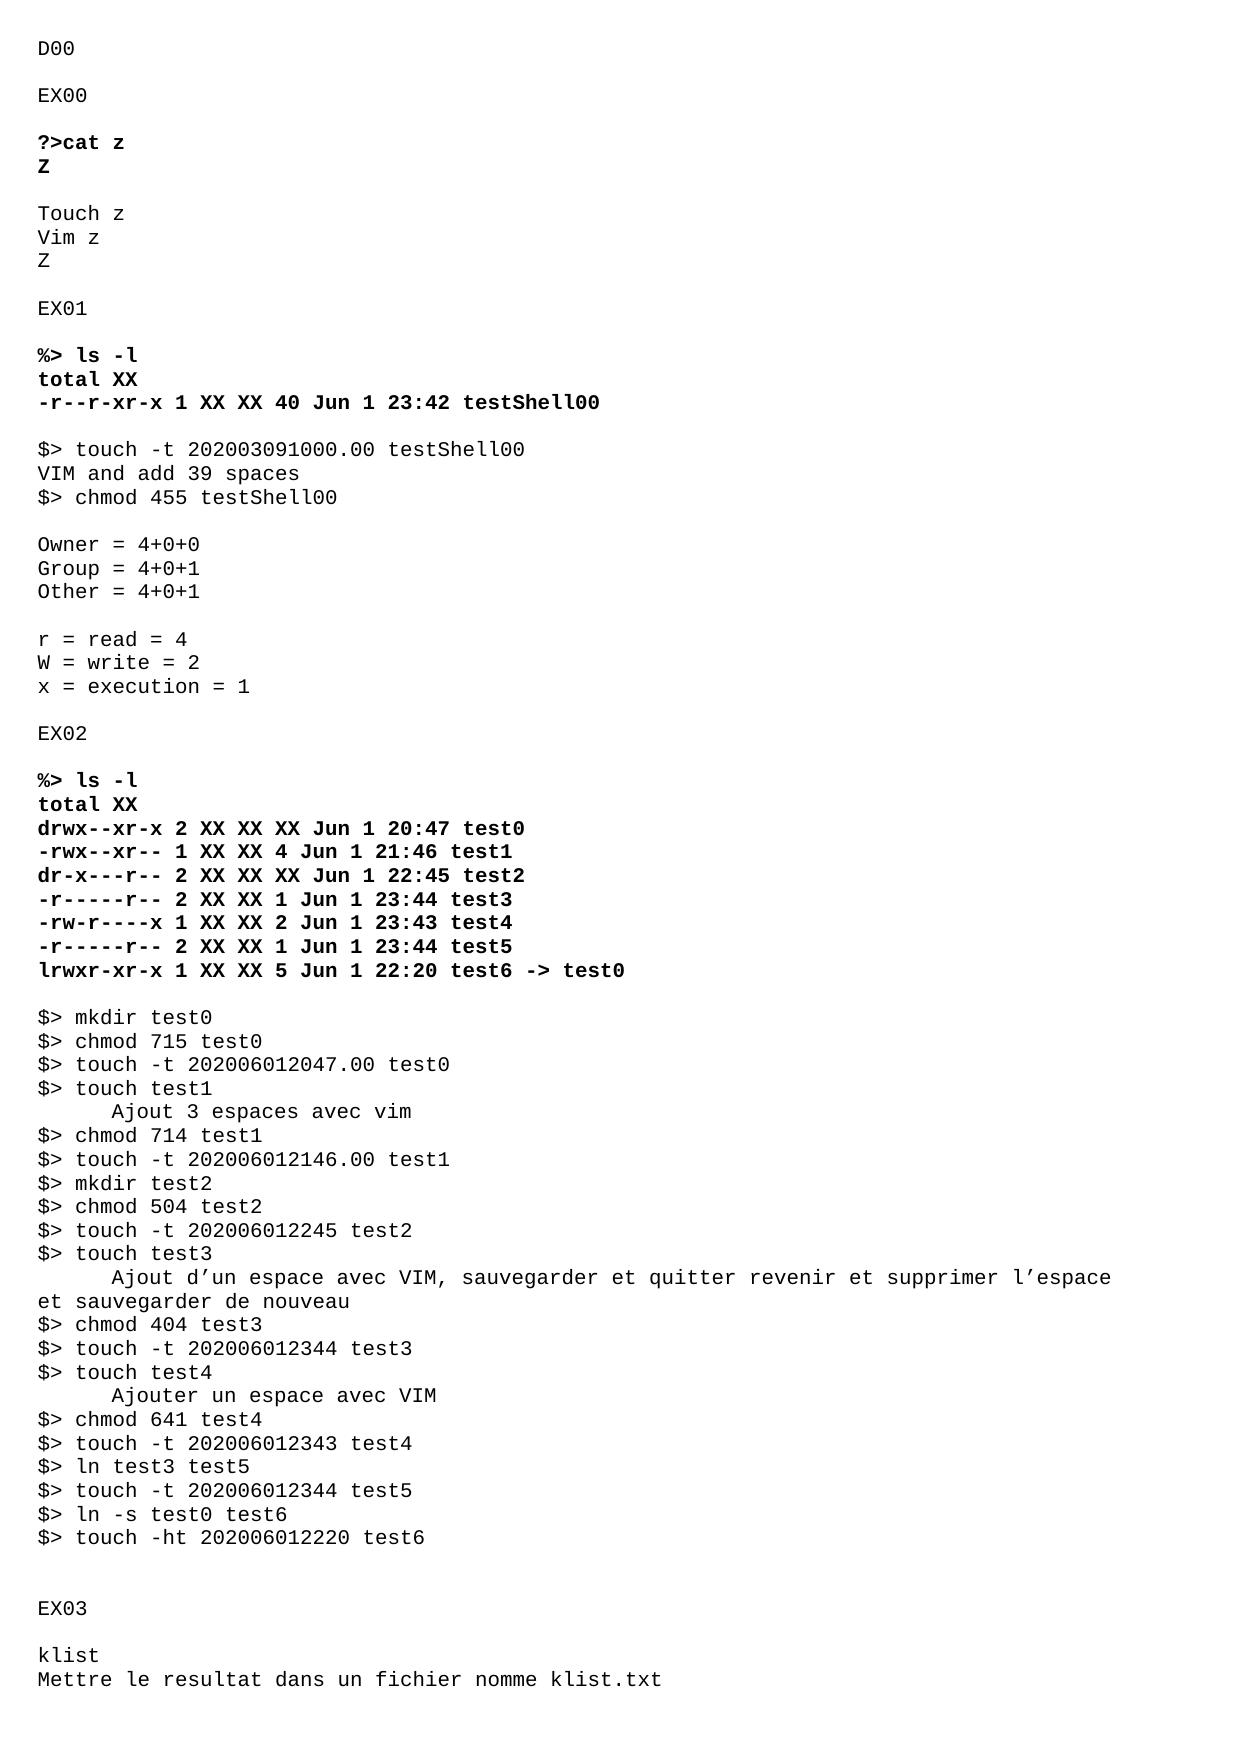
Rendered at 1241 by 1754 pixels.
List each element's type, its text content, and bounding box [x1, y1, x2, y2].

text Owner = 4+0+0 [37, 534, 1122, 558]
text drwx--xr-x 2 XX XX XX Jun 1 20:47 test0 [37, 818, 1122, 841]
text $> touch test3 [37, 1243, 1122, 1267]
text -r-----r-- 2 XX XX 1 Jun 1 23:44 test3 [37, 889, 1122, 912]
text Ajout d’un espace avec VIM, sauvegarder et quitter revenir et supprimer l’espace et sauvegarder de nouveau [37, 1267, 1122, 1314]
text $> touch -ht 202006012220 test6 [37, 1527, 1122, 1551]
text $> touch -t 202006012344 test3 [37, 1338, 1122, 1362]
text $> mkdir test0 [37, 1007, 1122, 1031]
text $> mkdir test2 [37, 1172, 1122, 1196]
text %> ls -l [37, 345, 1122, 368]
text $> chmod 714 test1 [37, 1125, 1122, 1149]
text -rw-r----x 1 XX XX 2 Jun 1 23:43 test4 [37, 912, 1122, 936]
text ?>cat z [37, 132, 1122, 156]
text total XX [37, 368, 1122, 392]
text $> touch test4 [37, 1362, 1122, 1385]
text %> ls -l [37, 771, 1122, 794]
text EX03 [37, 1598, 1122, 1622]
text W = write = 2 [37, 652, 1122, 676]
text Mettre le resultat dans un fichier nomme klist.txt [37, 1669, 1122, 1693]
text D00 [37, 37, 1122, 61]
text $> touch -t 202006012343 test4 [37, 1433, 1122, 1456]
text r = read = 4 [37, 629, 1122, 652]
text Ajouter un espace avec VIM [37, 1385, 1122, 1409]
text EX02 [37, 723, 1122, 747]
text $> touch -t 202006012344 test5 [37, 1480, 1122, 1503]
text $> ln -s test0 test6 [37, 1503, 1122, 1527]
text Z [37, 250, 1122, 274]
text Z [37, 156, 1122, 179]
text $> touch -t 202006012146.00 test1 [37, 1149, 1122, 1172]
text -r--r-xr-x 1 XX XX 40 Jun 1 23:42 testShell00 [37, 392, 1122, 416]
text Other = 4+0+1 [37, 581, 1122, 605]
text $> chmod 404 test3 [37, 1314, 1122, 1338]
text $> touch test1 [37, 1078, 1122, 1102]
text Vim z [37, 227, 1122, 250]
text -r-----r-- 2 XX XX 1 Jun 1 23:44 test5 [37, 936, 1122, 960]
text $> touch -t 202003091000.00 testShell00 [37, 439, 1122, 463]
text $> chmod 641 test4 [37, 1409, 1122, 1433]
text dr-x---r-- 2 XX XX XX Jun 1 22:45 test2 [37, 865, 1122, 889]
text EX00 [37, 85, 1122, 108]
text total XX [37, 794, 1122, 818]
text Ajout 3 espaces avec vim [37, 1102, 1122, 1125]
text $> chmod 455 testShell00 [37, 487, 1122, 510]
text klist [37, 1645, 1122, 1669]
text Group = 4+0+1 [37, 558, 1122, 581]
text lrwxr-xr-x 1 XX XX 5 Jun 1 22:20 test6 -> test0 [37, 960, 1122, 983]
text $> chmod 715 test0 [37, 1031, 1122, 1054]
text Touch z [37, 203, 1122, 227]
text -rwx--xr-- 1 XX XX 4 Jun 1 21:46 test1 [37, 841, 1122, 865]
text x = execution = 1 [37, 676, 1122, 699]
text VIM and add 39 spaces [37, 463, 1122, 487]
text $> chmod 504 test2 [37, 1196, 1122, 1220]
text EX01 [37, 298, 1122, 321]
text $> ln test3 test5 [37, 1456, 1122, 1480]
text $> touch -t 202006012245 test2 [37, 1220, 1122, 1243]
text $> touch -t 202006012047.00 test0 [37, 1054, 1122, 1078]
